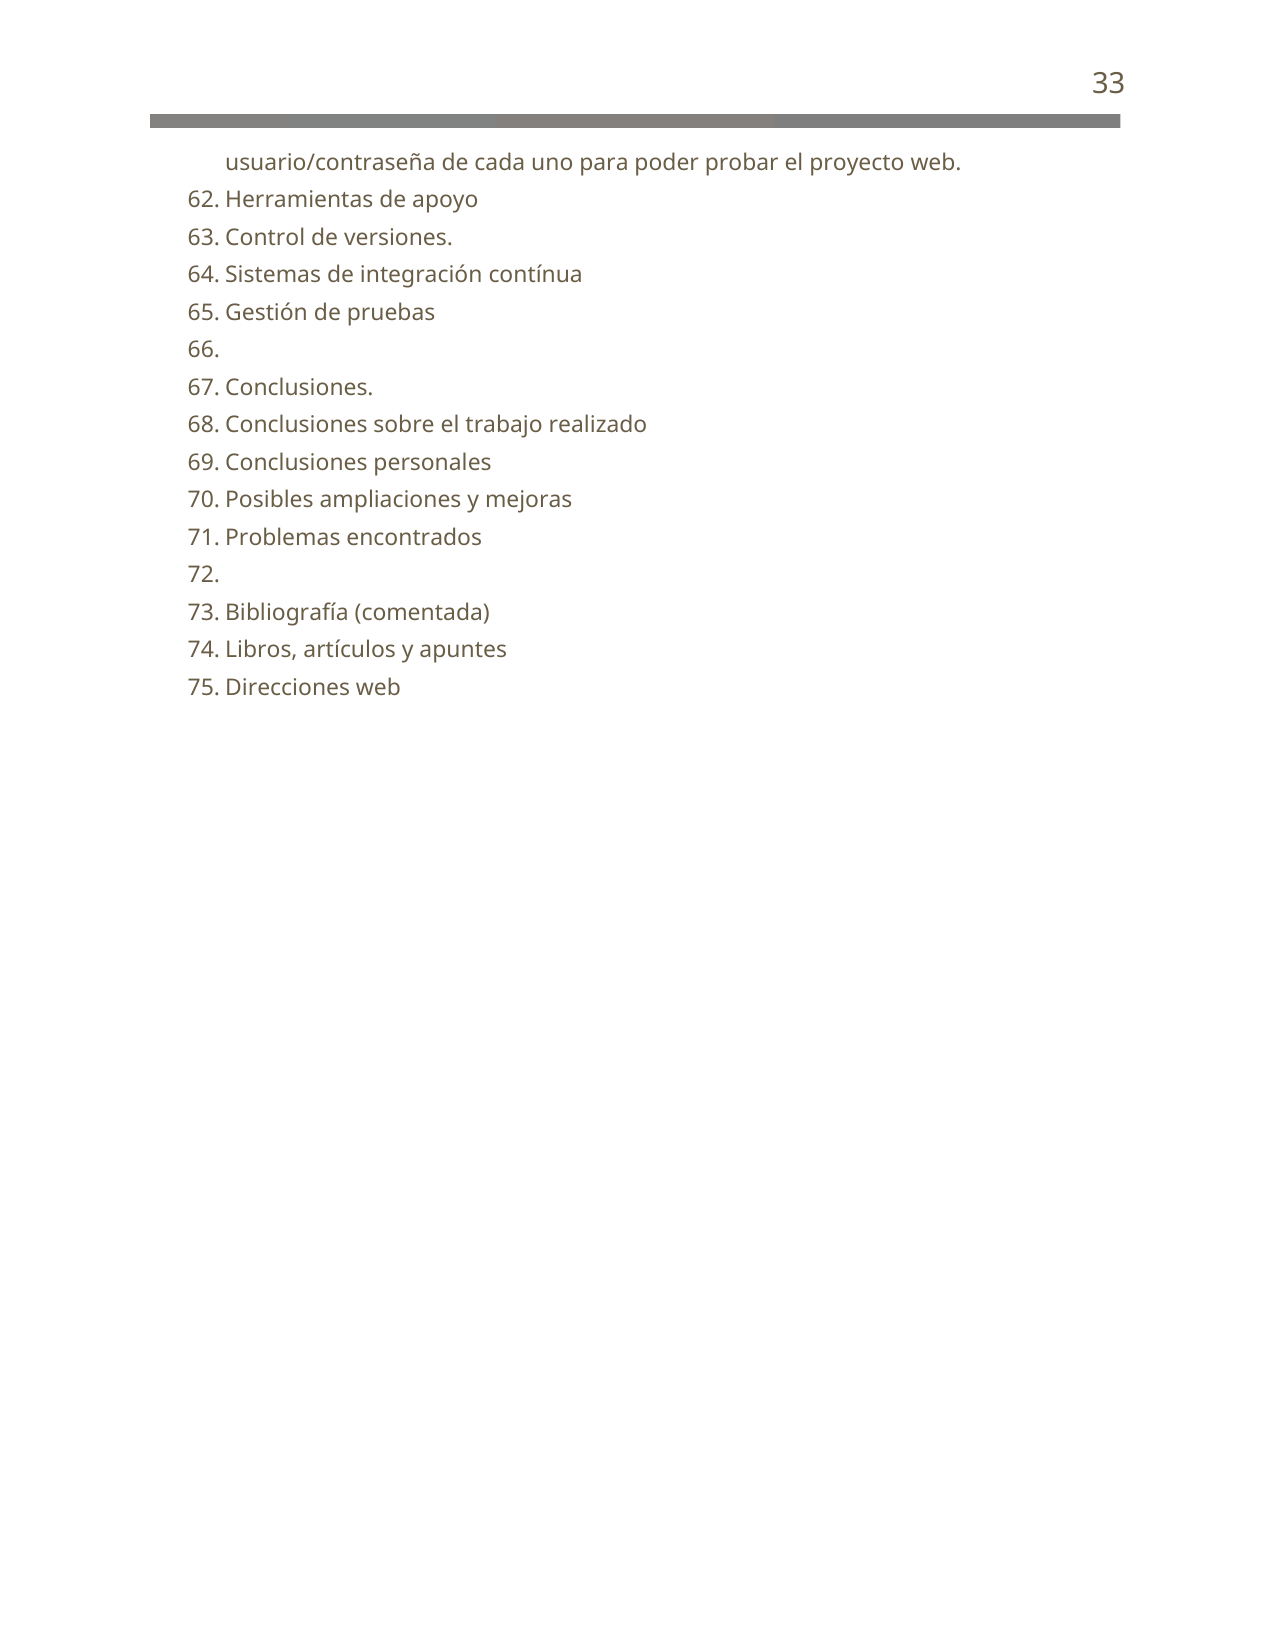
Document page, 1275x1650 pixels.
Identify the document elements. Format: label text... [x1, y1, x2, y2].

list Problemas encontrados [187, 521, 1125, 552]
picture [150, 114, 1121, 128]
list Gestión de pruebas [187, 296, 1125, 327]
list Libros, artículos y apuntes [187, 633, 1125, 665]
list Conclusiones. [187, 371, 1125, 402]
list Control de versiones. [187, 221, 1125, 252]
list Bibliografía (comentada) [187, 596, 1125, 627]
list Direcciones web [187, 671, 1125, 702]
list Sistemas de integración contínua [187, 258, 1125, 290]
list Posibles ampliaciones y mejoras [187, 483, 1125, 515]
list Herramientas de apoyo [187, 183, 1125, 215]
list usuario/contraseña de cada uno para poder probar el proyecto web. [187, 146, 1125, 177]
list Conclusiones sobre el trabajo realizado [187, 408, 1125, 440]
list Conclusiones personales [187, 446, 1125, 477]
